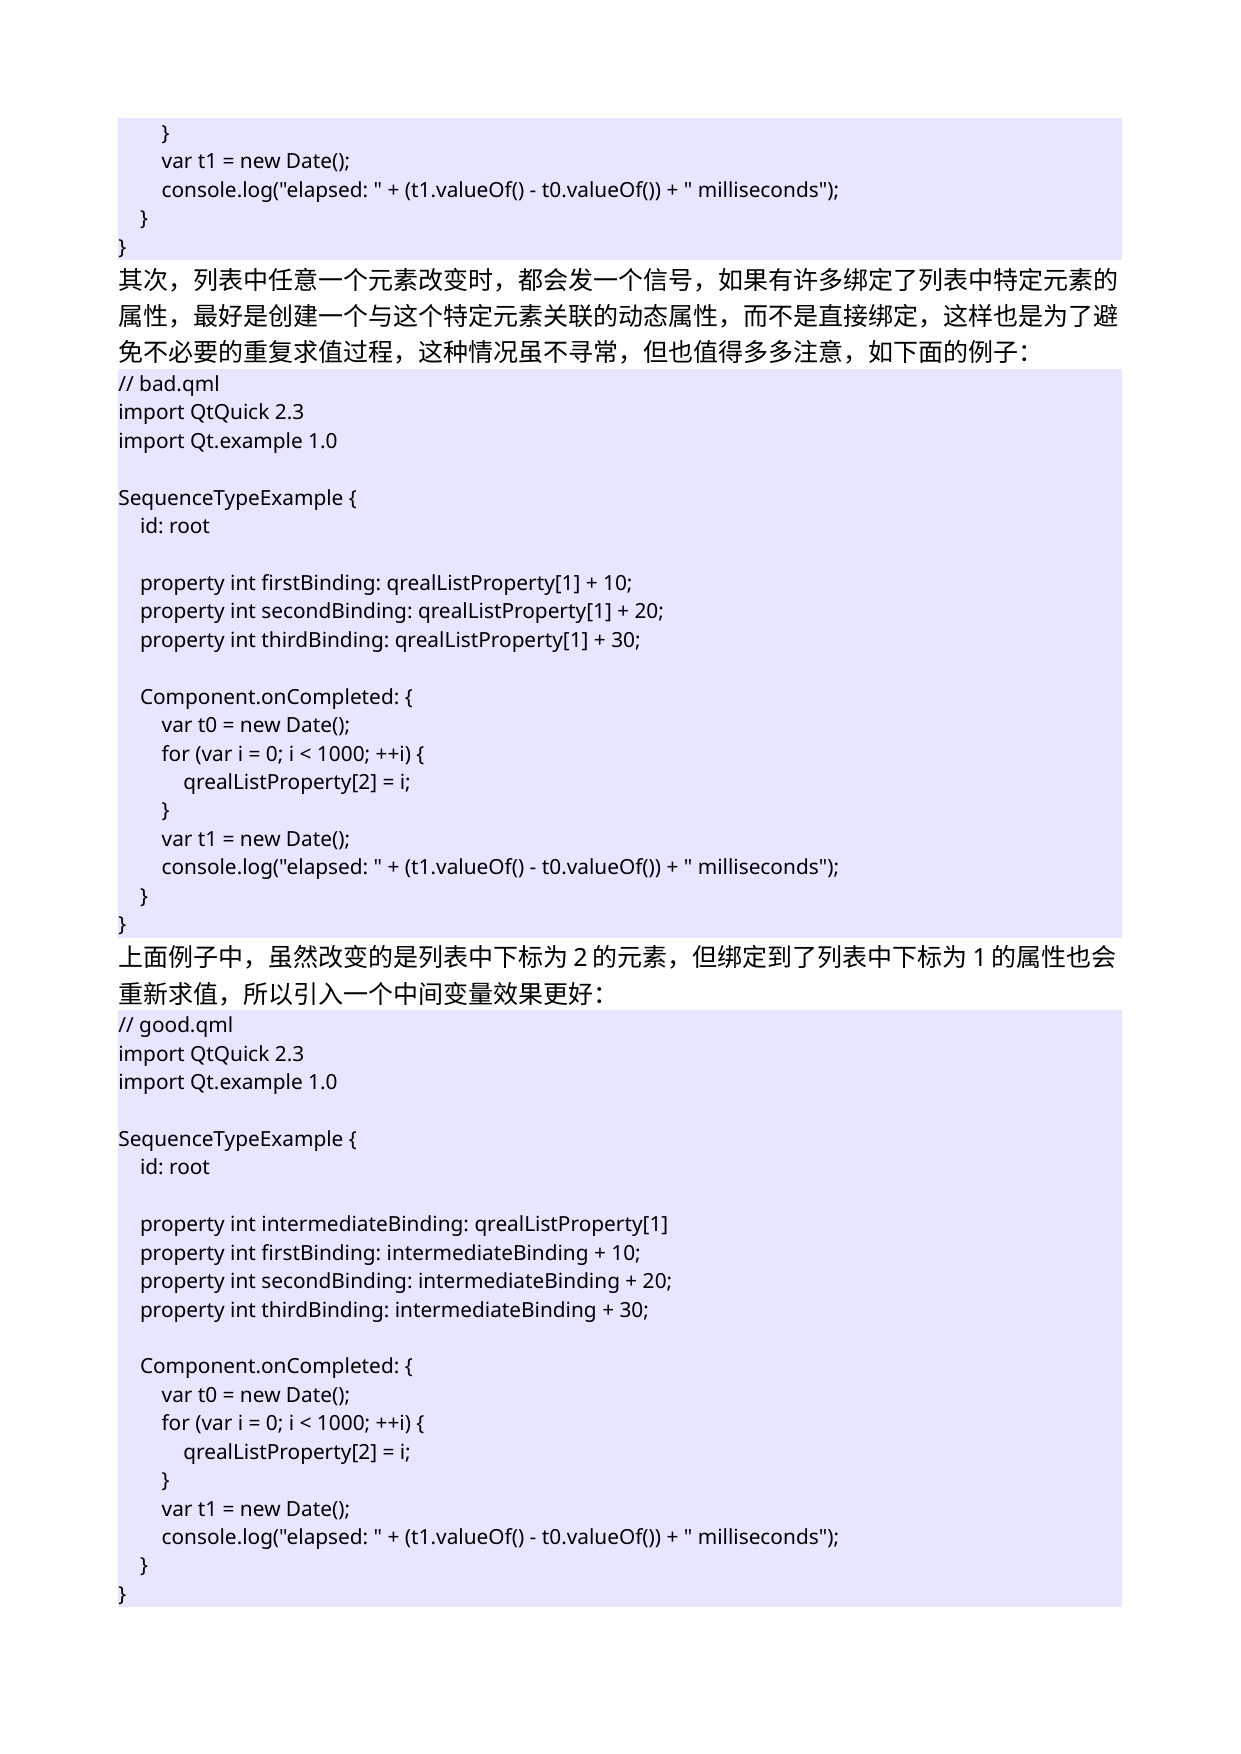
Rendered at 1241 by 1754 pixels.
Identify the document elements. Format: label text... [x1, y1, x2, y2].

text } [118, 232, 1122, 260]
text var t0 = new Date(); [118, 1380, 1122, 1408]
text import QtQuick 2.3 [118, 397, 1122, 426]
text } [118, 118, 1122, 147]
text qrealListProperty[2] = i; [118, 767, 1122, 796]
text // good.qml [118, 1010, 1122, 1039]
text property int secondBinding: qrealListProperty[1] + 20; [118, 597, 1122, 625]
text } [118, 1551, 1122, 1579]
text } [118, 1465, 1122, 1494]
text property int secondBinding: intermediateBinding + 20; [118, 1266, 1122, 1295]
text } [118, 909, 1122, 938]
text console.log("elapsed: " + (t1.valueOf() - t0.valueOf()) + " milliseconds"); [118, 1522, 1122, 1551]
text Component.onCompleted: { [118, 1352, 1122, 1380]
text property int intermediateBinding: qrealListProperty[1] [118, 1209, 1122, 1238]
text SequenceTypeExample { [118, 483, 1122, 511]
text } [118, 881, 1122, 909]
text import QtQuick 2.3 [118, 1039, 1122, 1067]
text import Qt.example 1.0 [118, 426, 1122, 454]
text property int firstBinding: intermediateBinding + 10; [118, 1238, 1122, 1266]
text } [118, 1579, 1122, 1607]
text var t1 = new Date(); [118, 824, 1122, 852]
text 其次，列表中任意一个元素改变时，都会发一个信号，如果有许多绑定了列表中特定元素的属性，最好是创建一个与这个特定元素关联的动态属性，而不是直接绑定，这样也是为了避免不必要的重复求值过程，这种情况虽不寻常，但也值得多多注意，如下面的例子： [118, 260, 1122, 369]
text id: root [118, 1152, 1122, 1181]
text id: root [118, 511, 1122, 540]
text property int thirdBinding: intermediateBinding + 30; [118, 1295, 1122, 1323]
text console.log("elapsed: " + (t1.valueOf() - t0.valueOf()) + " milliseconds"); [118, 175, 1122, 203]
text console.log("elapsed: " + (t1.valueOf() - t0.valueOf()) + " milliseconds"); [118, 852, 1122, 881]
text var t1 = new Date(); [118, 1494, 1122, 1522]
text SequenceTypeExample { [118, 1124, 1122, 1152]
text import Qt.example 1.0 [118, 1067, 1122, 1096]
text property int firstBinding: qrealListProperty[1] + 10; [118, 568, 1122, 597]
text qrealListProperty[2] = i; [118, 1437, 1122, 1465]
text var t0 = new Date(); [118, 710, 1122, 739]
text // bad.qml [118, 369, 1122, 397]
text } [118, 203, 1122, 232]
text for (var i = 0; i < 1000; ++i) { [118, 1408, 1122, 1437]
text } [118, 796, 1122, 824]
text property int thirdBinding: qrealListProperty[1] + 30; [118, 625, 1122, 653]
text Component.onCompleted: { [118, 682, 1122, 710]
text for (var i = 0; i < 1000; ++i) { [118, 739, 1122, 767]
text 上面例子中，虽然改变的是列表中下标为2的元素，但绑定到了列表中下标为1的属性也会重新求值，所以引入一个中间变量效果更好： [118, 938, 1122, 1010]
text var t1 = new Date(); [118, 147, 1122, 175]
